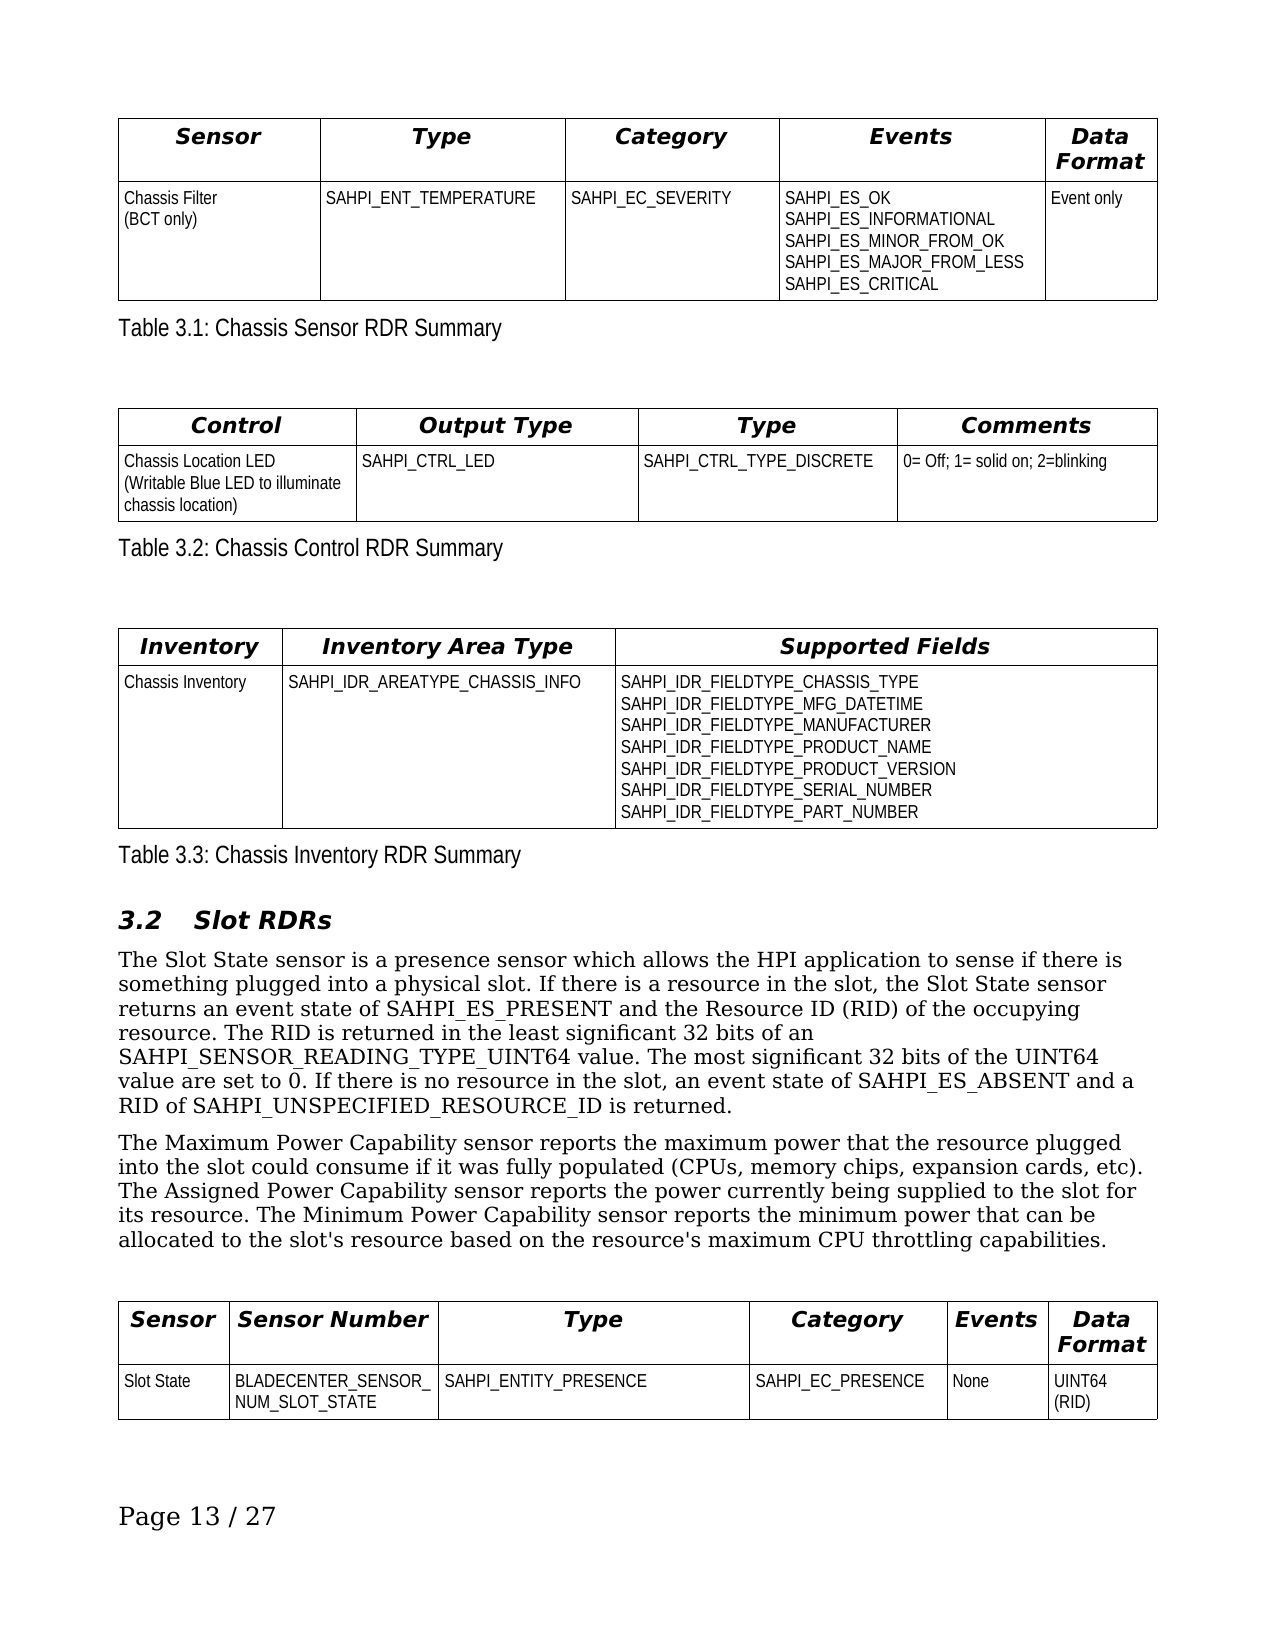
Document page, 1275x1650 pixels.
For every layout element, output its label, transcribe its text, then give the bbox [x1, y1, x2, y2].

table_cell SAHPI_ES_OK SAHPI_ES_INFORMATIONAL SAHPI_ES_MINOR_FROM_OK SAHPI_ES_MAJOR_FROM_LESS SAHPI_ES_CRITICAL [780, 182, 1045, 300]
table_header Sensor Number [230, 1302, 438, 1364]
table_cell Chassis Filter (BCT only) [119, 182, 320, 300]
table_header Data Format [1046, 119, 1157, 181]
table_header Sensor [119, 119, 320, 181]
table_cell BLADECENTER_SENSOR_NUM_SLOT_STATE [230, 1365, 438, 1418]
table_cell SAHPI_ENTITY_PRESENCE [439, 1365, 749, 1418]
table_cell SAHPI_EC_SEVERITY [566, 182, 779, 300]
table_cell Event only [1046, 182, 1157, 300]
text The Slot State sensor is a presence sensor which allows the HPI application to sense if there is something plugged into a physical slot. If there is a resource in the slot, the Slot State sensor returns an event state of SAHPI_ES_PRESENT and the Resource ID (RID) of the occupying resource. The RID is returned in the least significant 32 bits of an SAHPI_SENSOR_READING_TYPE_UINT64 value. The most significant 32 bits of the UINT64 value are set to 0. If there is no resource in the slot, an event state of SAHPI_ES_ABSENT and a RID of SAHPI_UNSPECIFIED_RESOURCE_ID is returned. [118, 948, 1157, 1118]
table_cell SAHPI_IDR_FIELDTYPE_CHASSIS_TYPE SAHPI_IDR_FIELDTYPE_MFG_DATETIME SAHPI_IDR_FIELDTYPE_MANUFACTURER SAHPI_IDR_FIELDTYPE_PRODUCT_NAME SAHPI_IDR_FIELDTYPE_PRODUCT_VERSION SAHPI_IDR_FIELDTYPE_SERIAL_NUMBER SAHPI_IDR_FIELDTYPE_PART_NUMBER [616, 666, 1157, 828]
text Table 3.1: Chassis Sensor RDR Summary [118, 313, 1157, 341]
table_header Category [566, 119, 779, 181]
table_header Events [780, 119, 1045, 181]
table_header Control [119, 409, 356, 444]
table_header Type [321, 119, 565, 181]
table_header Supported Fields [616, 629, 1157, 665]
table_header Events [948, 1302, 1048, 1364]
table_cell SAHPI_IDR_AREATYPE_CHASSIS_INFO [283, 666, 615, 828]
table_cell Slot State [119, 1365, 229, 1418]
table_header Output Type [357, 409, 638, 444]
table_header Comments [898, 409, 1157, 444]
table_header Category [750, 1302, 947, 1364]
table_cell 0= Off; 1= solid on; 2=blinking [898, 446, 1157, 521]
text Table 3.2: Chassis Control RDR Summary [118, 533, 1157, 562]
subtitle Slot RDRs [118, 907, 1157, 936]
table_cell Chassis Inventory [119, 666, 282, 828]
table_header Type [639, 409, 897, 444]
table_cell None [948, 1365, 1048, 1418]
table_header Type [439, 1302, 749, 1364]
table_cell UINT64 (RID) [1049, 1365, 1157, 1418]
table_cell SAHPI_ENT_TEMPERATURE [321, 182, 565, 300]
text Table 3.3: Chassis Inventory RDR Summary [118, 840, 1157, 869]
table_cell SAHPI_EC_PRESENCE [750, 1365, 947, 1418]
table_header Inventory Area Type [283, 629, 615, 665]
table_header Inventory [119, 629, 282, 665]
text The Maximum Power Capability sensor reports the maximum power that the resource plugged into the slot could consume if it was fully populated (CPUs, memory chips, expansion cards, etc). The Assigned Power Capability sensor reports the power currently being supplied to the slot for its resource. The Minimum Power Capability sensor reports the minimum power that can be allocated to the slot's resource based on the resource's maximum CPU throttling capabilities. [118, 1131, 1157, 1252]
table_header Sensor [119, 1302, 229, 1364]
table_cell Chassis Location LED (Writable Blue LED to illuminate chassis location) [119, 446, 356, 521]
table_cell SAHPI_CTRL_TYPE_DISCRETE [639, 446, 897, 521]
table_cell SAHPI_CTRL_LED [357, 446, 638, 521]
table_header Data Format [1049, 1302, 1157, 1364]
